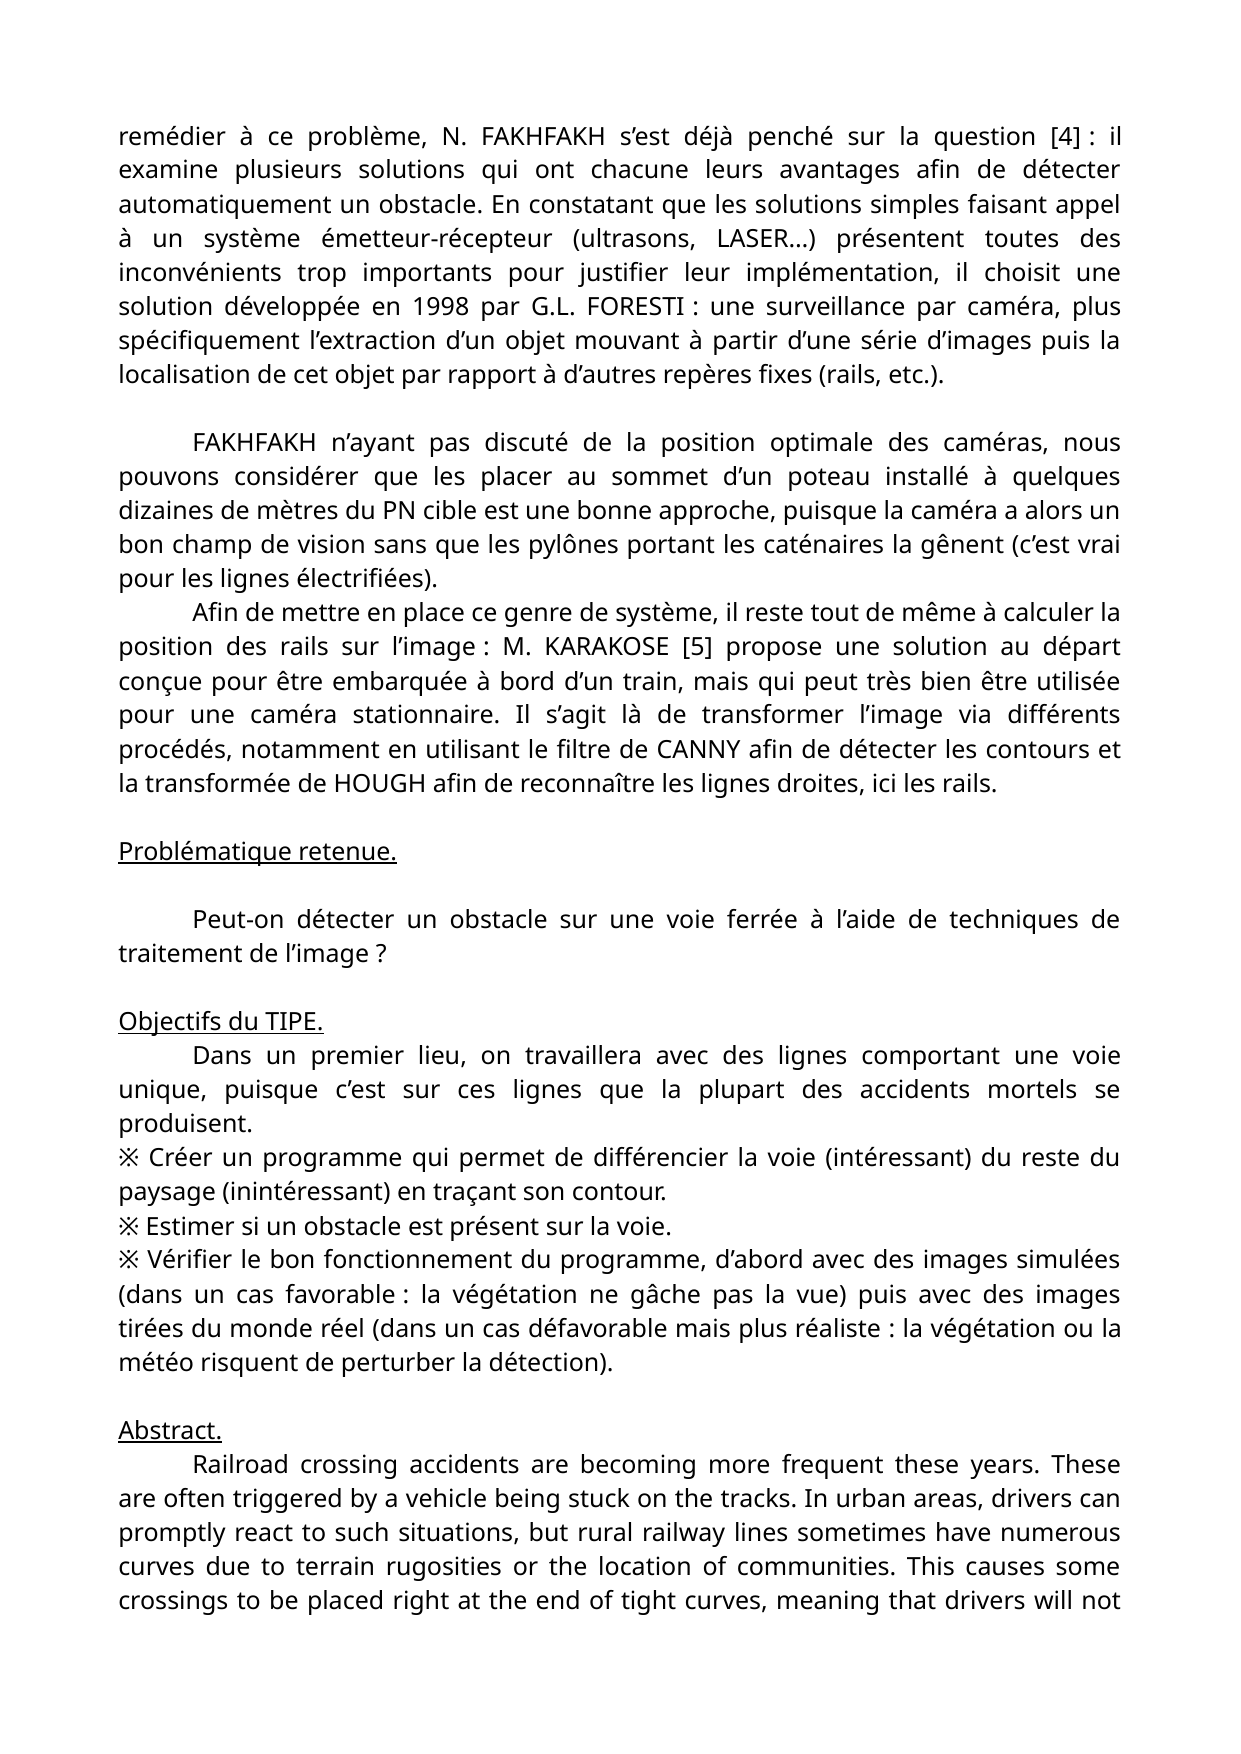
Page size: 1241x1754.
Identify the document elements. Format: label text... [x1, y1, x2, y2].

text Problématique retenue. [118, 833, 1122, 867]
text Afin de mettre en place ce genre de système, il reste tout de même à calculer la position des rails sur l’image : M. KARAKOSE [5] propose une solution au départ conçue pour être embarquée à bord d’un train, mais qui peut très bien être utilisée pour une caméra stationnaire. Il s’agit là de transformer l’image via différents procédés, notamment en utilisant le filtre de CANNY afin de détecter les contours et la transformée de HOUGH afin de reconnaître les lignes droites, ici les rails. [118, 595, 1122, 799]
text FAKHFAKH n’ayant pas discuté de la position optimale des caméras, nous pouvons considérer que les placer au sommet d’un poteau installé à quelques dizaines de mètres du PN cible est une bonne approche, puisque la caméra a alors un bon champ de vision sans que les pylônes portant les caténaires la gênent (c’est vrai pour les lignes électrifiées). [118, 425, 1122, 595]
text ※ Vérifier le bon fonctionnement du programme, d’abord avec des images simulées (dans un cas favorable : la végétation ne gâche pas la vue) puis avec des images tirées du monde réel (dans un cas défavorable mais plus réaliste : la végétation ou la météo risquent de perturber la détection). [118, 1242, 1122, 1378]
text Railroad crossing accidents are becoming more frequent these years. These are often triggered by a vehicle being stuck on the tracks. In urban areas, drivers can promptly react to such situations, but rural railway lines sometimes have numerous curves due to terrain rugosities or the location of communities. This causes some crossings to be placed right at the end of tight curves, meaning that drivers will not [118, 1447, 1122, 1617]
text ※ Créer un programme qui permet de différencier la voie (intéressant) du reste du paysage (inintéressant) en traçant son contour. [118, 1140, 1122, 1208]
text Abstract. [118, 1412, 1122, 1447]
text Objectifs du TIPE. [118, 1004, 1122, 1038]
text Peut-on détecter un obstacle sur une voie ferrée à l’aide de techniques de traitement de l’image ? [118, 902, 1122, 970]
text ※ Estimer si un obstacle est présent sur la voie. [118, 1208, 1122, 1242]
text Dans un premier lieu, on travaillera avec des lignes comportant une voie unique, puisque c’est sur ces lignes que la plupart des accidents mortels se produisent. [118, 1038, 1122, 1140]
text remédier à ce problème, N. FAKHFAKH s’est déjà penché sur la question [4] : il examine plusieurs solutions qui ont chacune leurs avantages afin de détecter automatiquement un obstacle. En constatant que les solutions simples faisant appel à un système émetteur-récepteur (ultrasons, LASER…) présentent toutes des inconvénients trop importants pour justifier leur implémentation, il choisit une solution développée en 1998 par G.L. FORESTI : une surveillance par caméra, plus spécifiquement l’extraction d’un objet mouvant à partir d’une série d’images puis la localisation de cet objet par rapport à d’autres repères fixes (rails, etc.). [118, 118, 1122, 391]
